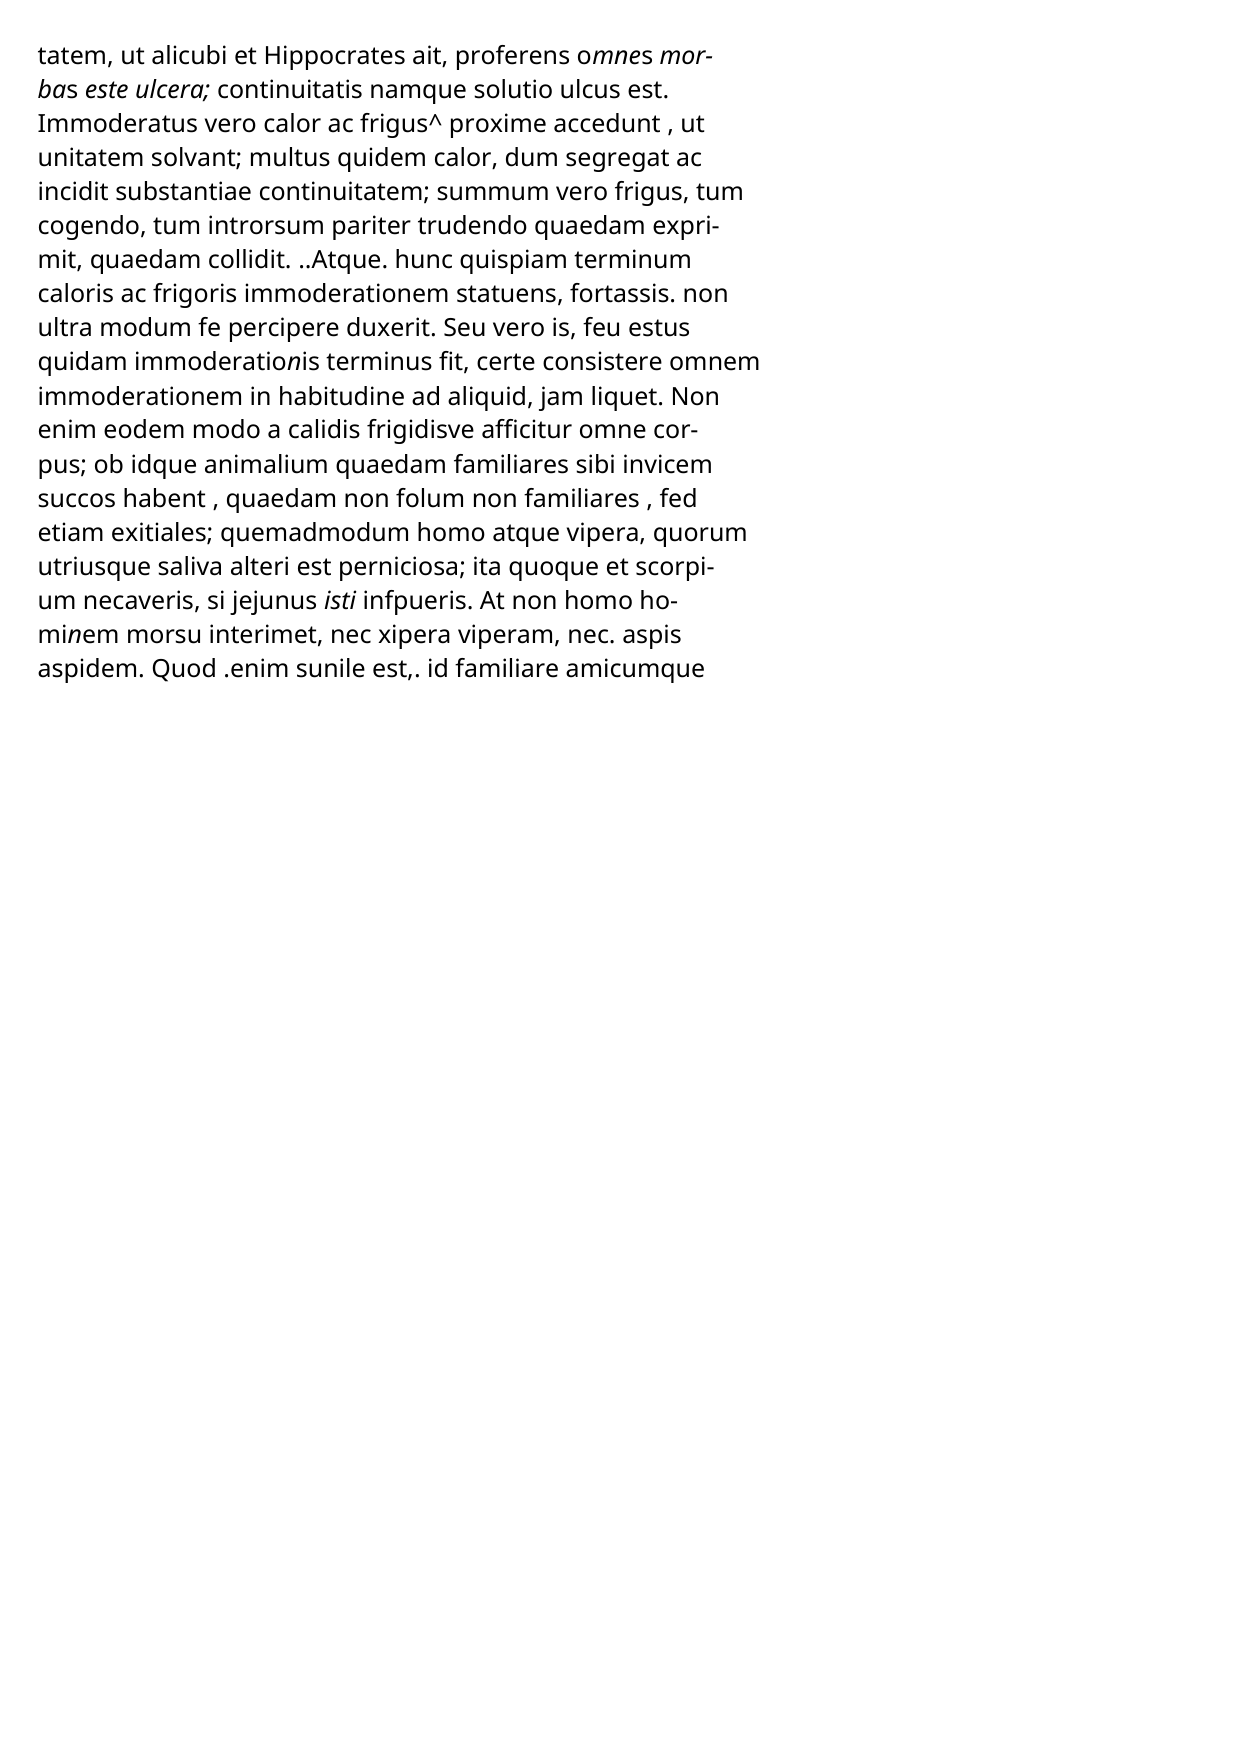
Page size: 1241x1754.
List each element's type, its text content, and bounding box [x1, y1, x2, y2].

text tatem, ut alicubi et Hippocrates ait, proferens omnes mor- bas este ulcera; continuitatis namque solutio ulcus est. Immoderatus vero calor ac frigus^ proxime accedunt , ut unitatem solvant; multus quidem calor, dum segregat ac incidit substantiae continuitatem; summum vero frigus, tum cogendo, tum introrsum pariter trudendo quaedam expri- mit, quaedam collidit. ..Atque. hunc quispiam terminum caloris ac frigoris immoderationem statuens, fortassis. non ultra modum fe percipere duxerit. Seu vero is, feu estus quidam immoderationis terminus fit, certe consistere omnem immoderationem in habitudine ad aliquid, jam liquet. Non enim eodem modo a calidis frigidisve afficitur omne cor- pus; ob idque animalium quaedam familiares sibi invicem succos habent , quaedam non folum non familiares , fed etiam exitiales; quemadmodum homo atque vipera, quorum utriusque saliva alteri est perniciosa; ita quoque et scorpi- um necaveris, si jejunus isti infpueris. At non homo ho- minem morsu interimet, nec xipera viperam, nec. aspis aspidem. Quod .enim sunile est,. id familiare amicumque [37, 37, 1203, 685]
